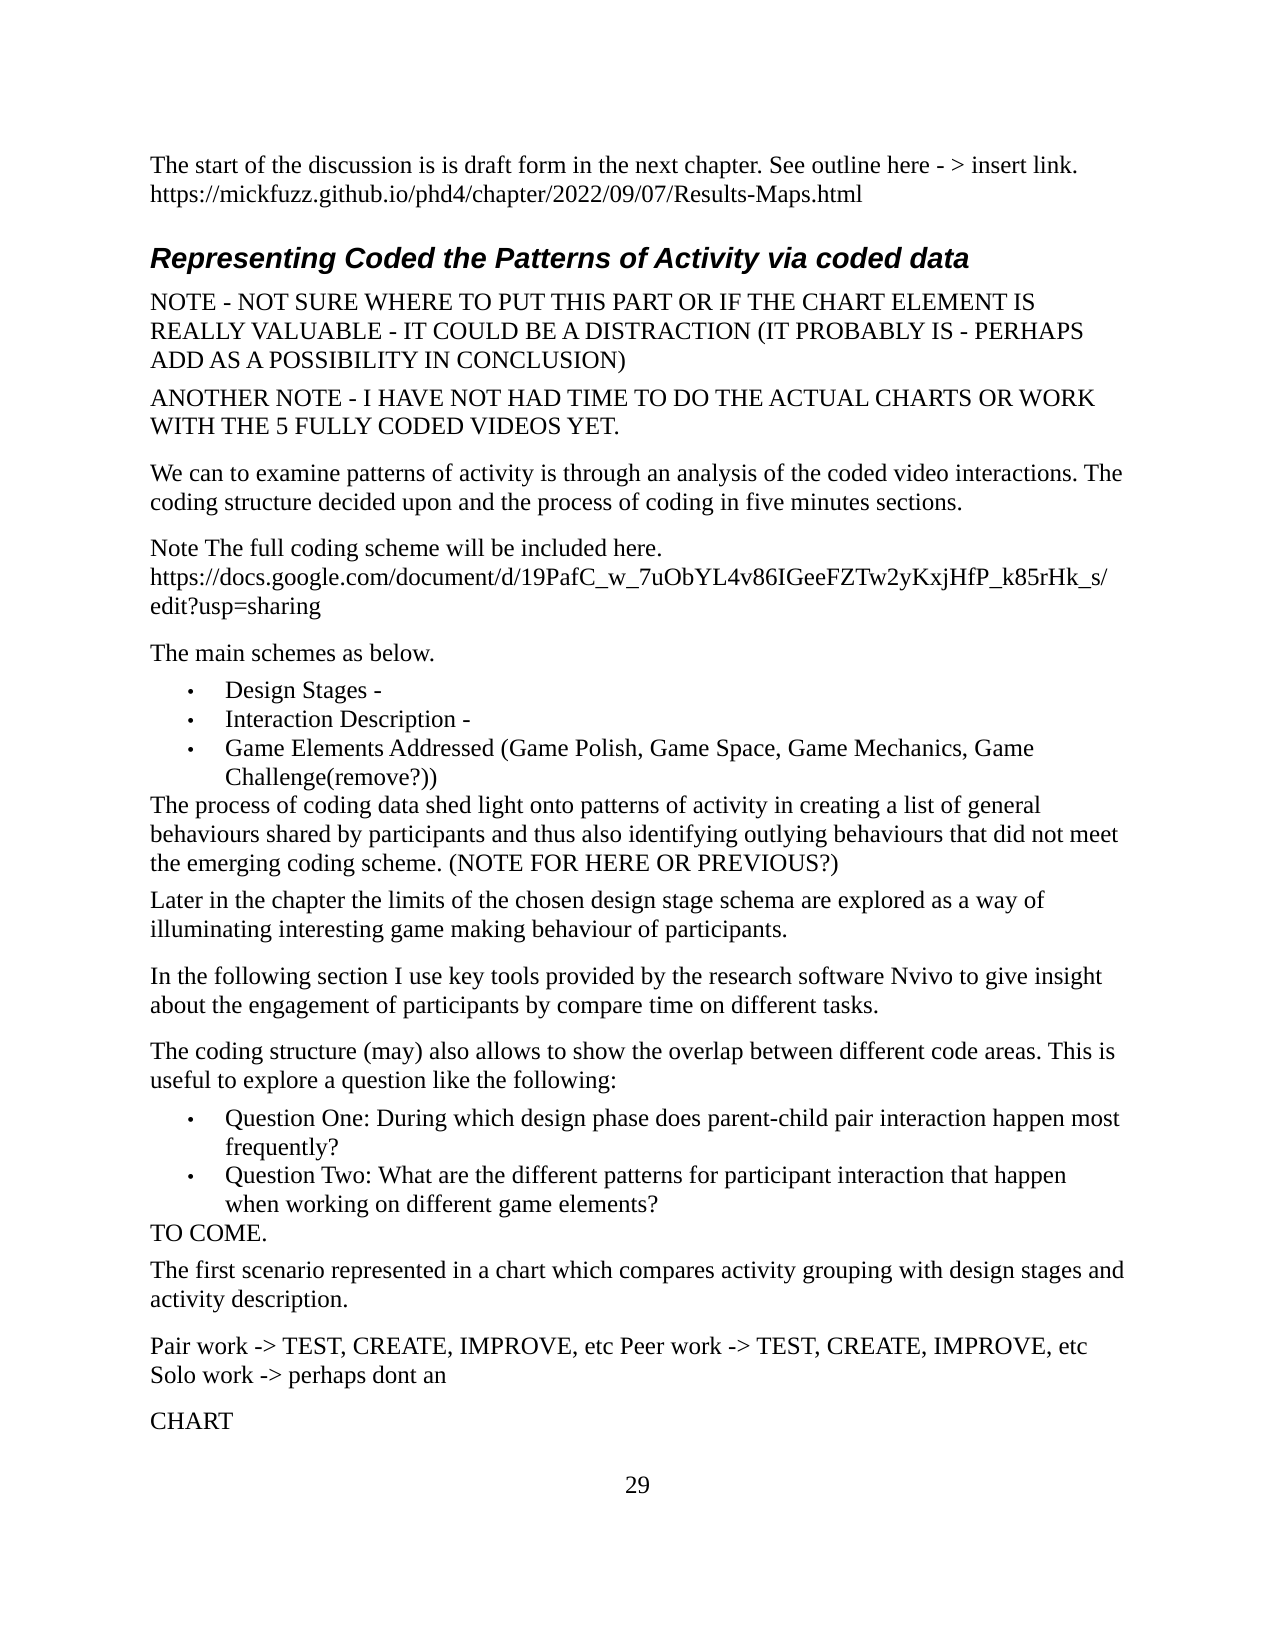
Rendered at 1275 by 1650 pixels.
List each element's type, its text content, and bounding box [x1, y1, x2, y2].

text The start of the discussion is is draft form in the next chapter. See outline here - > insert link. https://mickfuzz.github.io/phd4/chapter/2022/09/07/Results-Maps.html [150, 150, 1125, 207]
text Pair work -> TEST, CREATE, IMPROVE, etc Peer work -> TEST, CREATE, IMPROVE, etc Solo work -> perhaps dont an [150, 1331, 1125, 1388]
text ANOTHER NOTE - I HAVE NOT HAD TIME TO DO THE ACTUAL CHARTS OR WORK WITH THE 5 FULLY CODED VIDEOS YET. [150, 383, 1125, 440]
text Later in the chapter the limits of the chosen design stage schema are explored as a way of illuminating interesting game making behaviour of participants. [150, 886, 1125, 943]
text The process of coding data shed light onto patterns of activity in creating a list of general behaviours shared by participants and thus also identifying outlying behaviours that did not meet the emerging coding scheme. (NOTE FOR HERE OR PREVIOUS?) [150, 790, 1125, 877]
list Question Two: What are the different patterns for participant interaction that happen when working on different game elements? [187, 1160, 1125, 1218]
text The main schemes as below. [150, 638, 1125, 666]
text TO COME. [150, 1218, 1125, 1247]
list Design Stages - [187, 675, 1125, 704]
list Game Elements Addressed (Game Polish, Game Space, Game Mechanics, Game Challenge(remove?)) [187, 733, 1125, 790]
list Interaction Description - [187, 704, 1125, 733]
subtitle Representing Coded the Patterns of Activity via coded data [150, 241, 1125, 275]
text We can to examine patterns of activity is through an analysis of the coded video interactions. The coding structure decided upon and the process of coding in five minutes sections. [150, 458, 1125, 516]
text Note The full coding scheme will be included here. https://docs.google.com/document/d/19PafC_w_7uObYL4v86IGeeFZTw2yKxjHfP_k85rHk_s/edit?usp=sharing [150, 533, 1125, 620]
list Question One: During which design phase does parent-child pair interaction happen most frequently? [187, 1103, 1125, 1160]
text NOTE - NOT SURE WHERE TO PUT THIS PART OR IF THE CHART ELEMENT IS REALLY VALUABLE - IT COULD BE A DISTRACTION (IT PROBABLY IS - PERHAPS ADD AS A POSSIBILITY IN CONCLUSION) [150, 287, 1125, 374]
text The coding structure (may) also allows to show the overlap between different code areas. This is useful to explore a question like the following: [150, 1036, 1125, 1094]
text The first scenario represented in a chart which compares activity grouping with design stages and activity description. [150, 1256, 1125, 1313]
text In the following section I use key tools provided by the research software Nvivo to give insight about the engagement of participants by compare time on different tasks. [150, 961, 1125, 1018]
text CHART [150, 1406, 1125, 1435]
